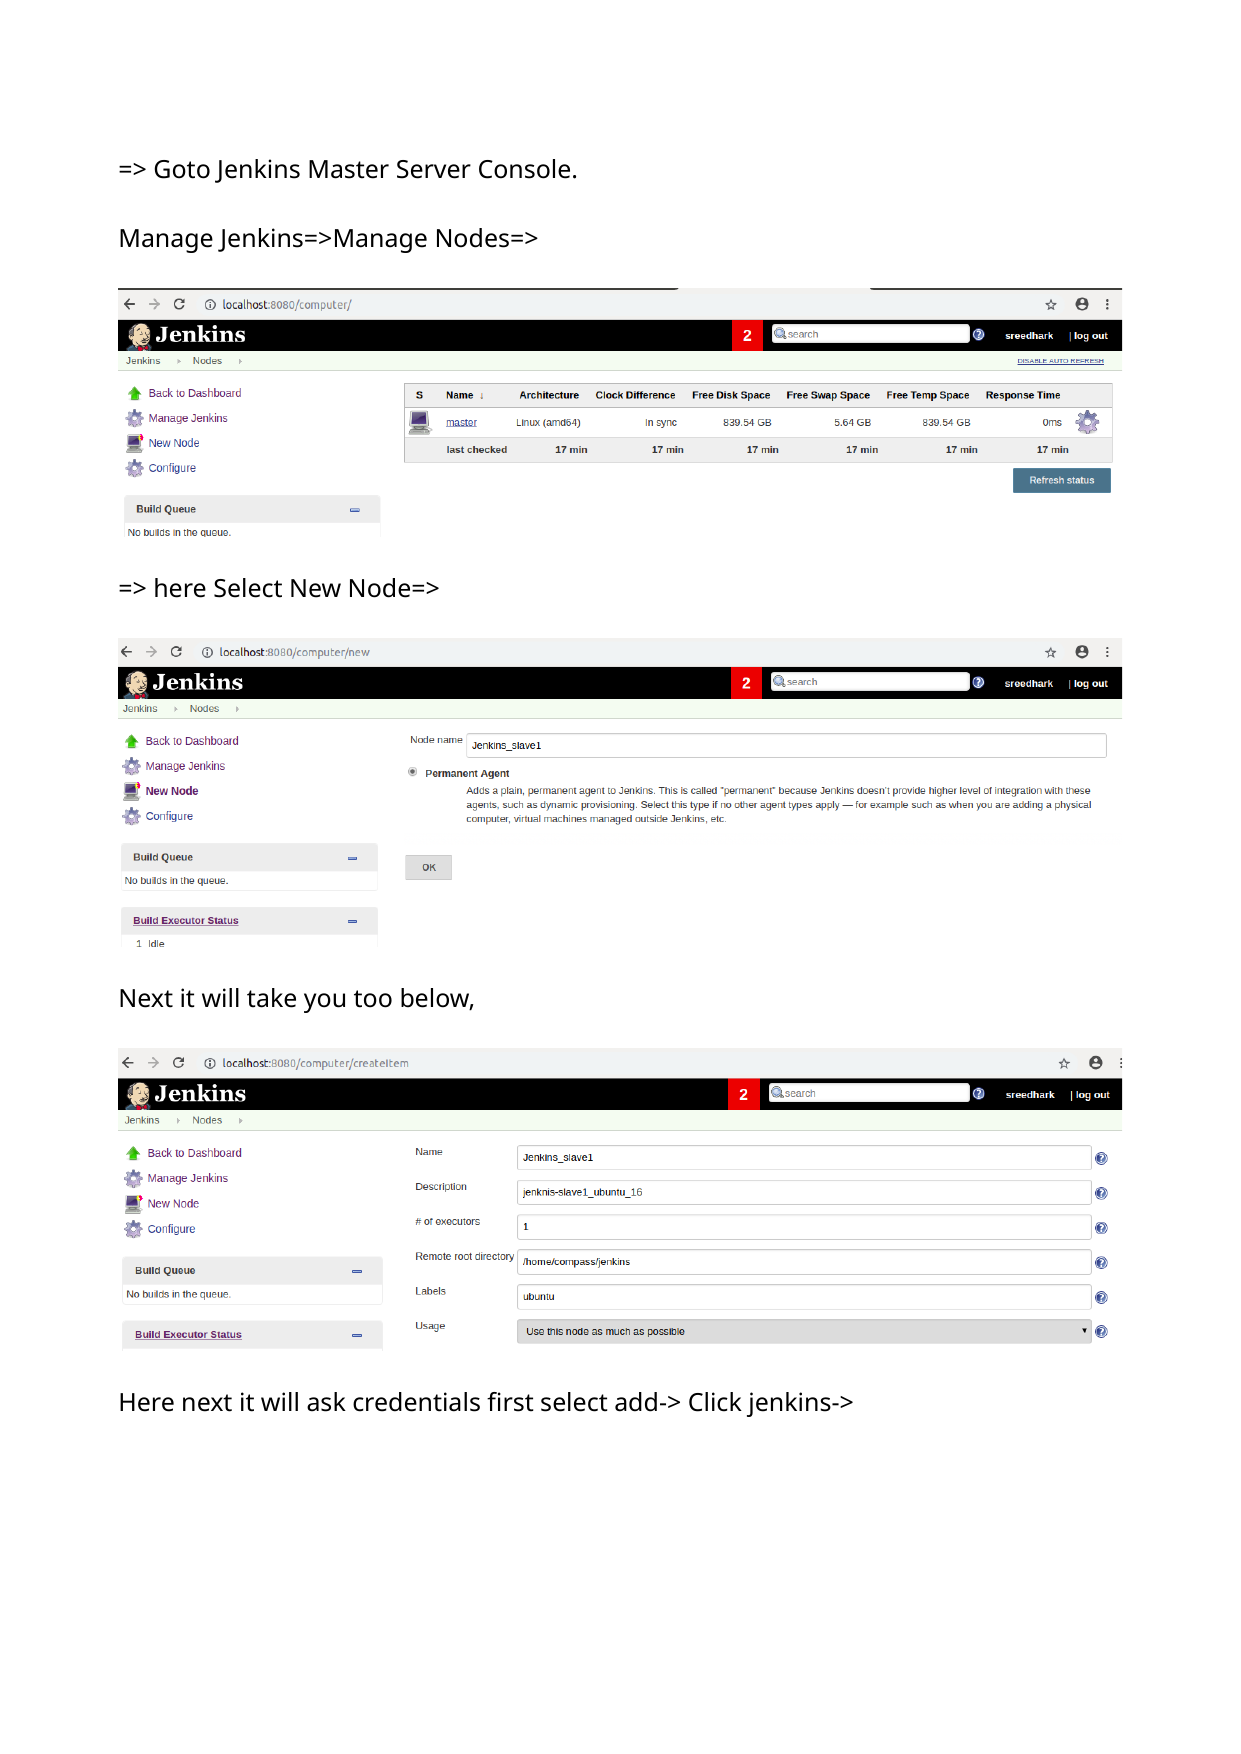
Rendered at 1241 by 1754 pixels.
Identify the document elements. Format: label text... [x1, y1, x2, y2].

text Manage Jenkins=>Manage Nodes=> [118, 220, 1122, 254]
picture [118, 1048, 1123, 1351]
picture [118, 638, 1123, 947]
text => here Select New Node=> [118, 570, 1122, 604]
text Here next it will ask credentials first select add-> Click jenkins-> [118, 1385, 1122, 1419]
picture [118, 288, 1123, 537]
text Next it will take you too below, [118, 980, 1122, 1014]
text => Goto Jenkins Master Server Console. [118, 152, 1122, 186]
